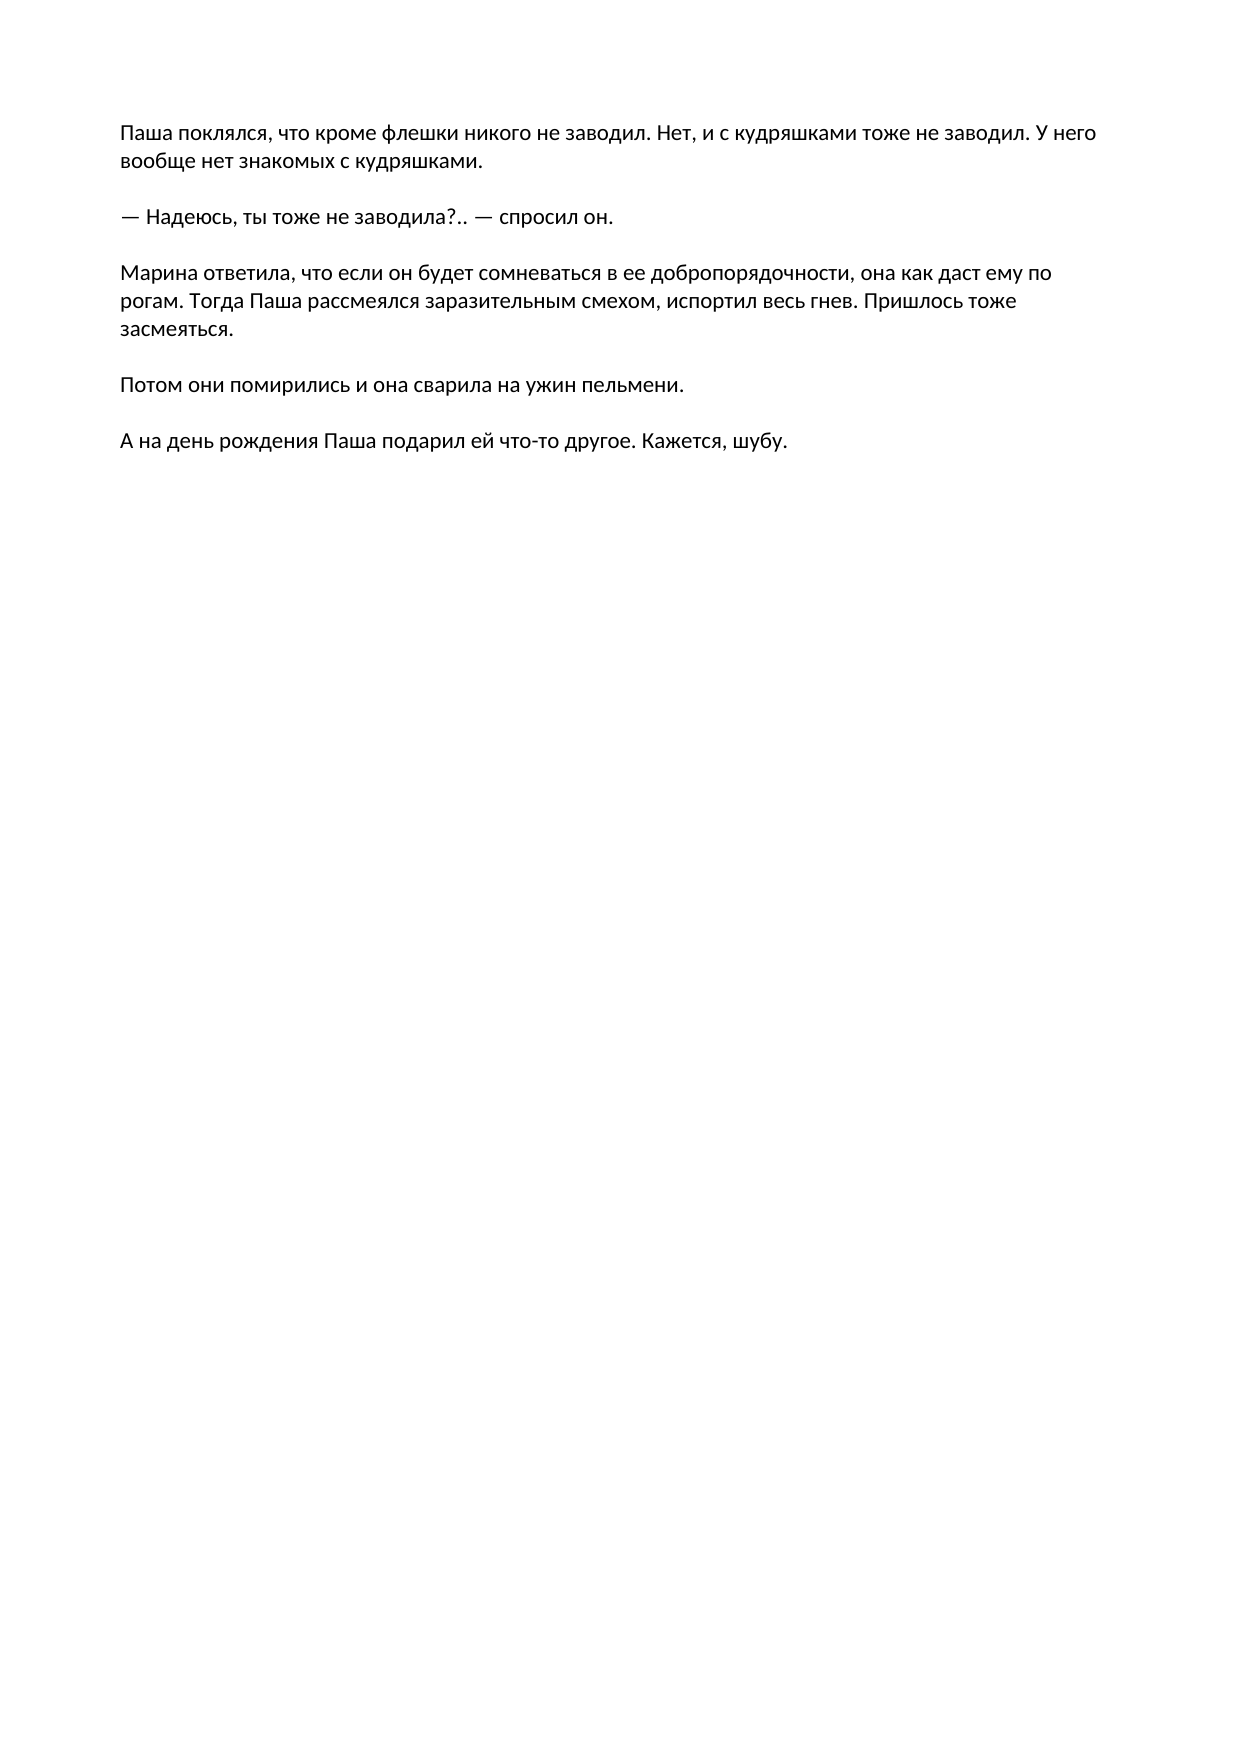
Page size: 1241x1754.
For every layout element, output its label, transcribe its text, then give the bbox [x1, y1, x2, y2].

text Потом они помирились и она сварила на ужин пельмени. [120, 370, 1120, 398]
text Марина ответила, что если он будет сомневаться в ее добропорядочности, она как даст ему по рогам. Тогда Паша рассмеялся заразительным смехом, испортил весь гнев. Пришлось тоже засмеяться. [120, 258, 1120, 342]
text А на день рождения Паша подарил ей что-то другое. Кажется, шубу. [120, 426, 1120, 454]
text — Надеюсь, ты тоже не заводила?.. — спросил он. [120, 202, 1120, 230]
text Паша поклялся, что кроме флешки никого не заводил. Нет, и с кудряшками тоже не заводил. У него вообще нет знакомых с кудряшками. [120, 118, 1120, 174]
